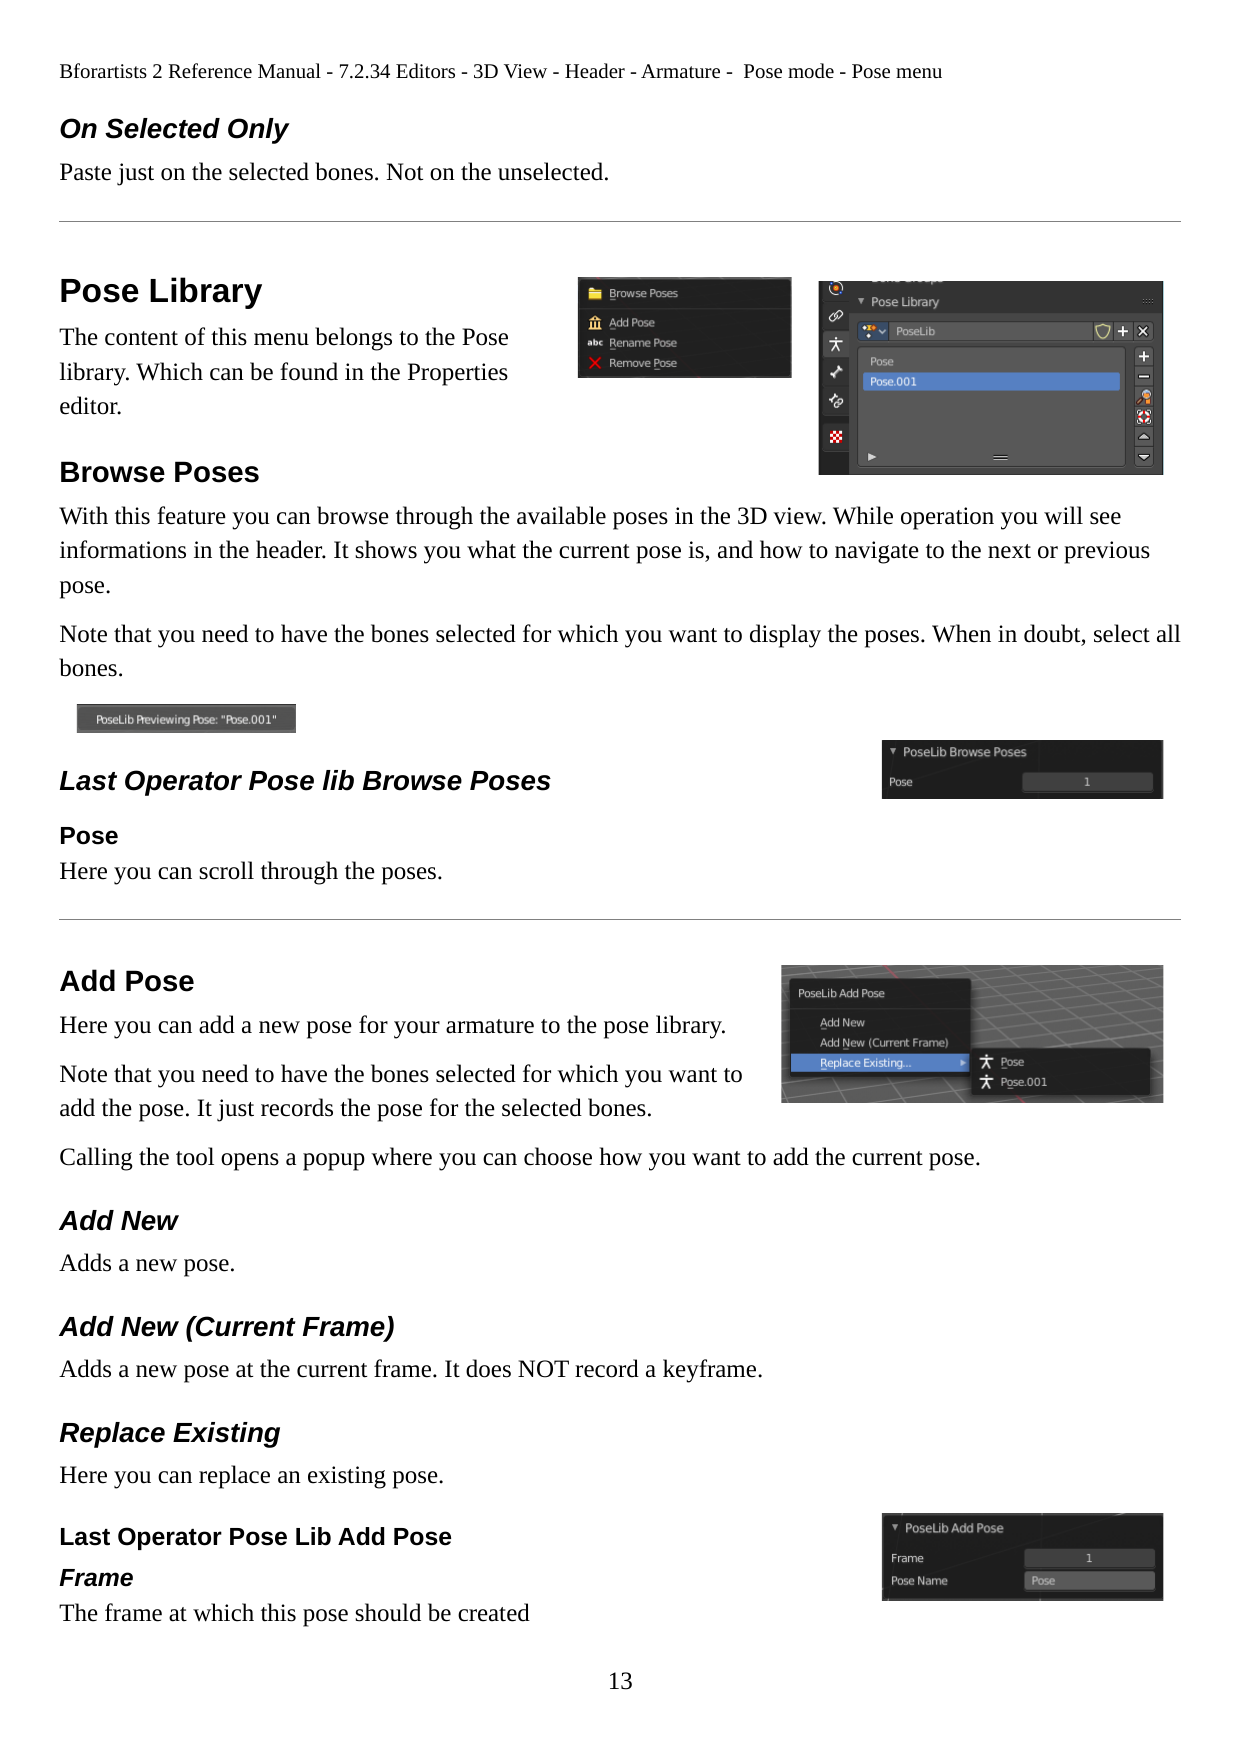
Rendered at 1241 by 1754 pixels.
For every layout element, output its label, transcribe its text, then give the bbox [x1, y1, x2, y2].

subtitle [1164, 1563, 1181, 1591]
picture [881, 740, 1164, 799]
subtitle Last Operator Pose lib Browse Poses [59, 764, 881, 796]
subtitle Add New [59, 1204, 1181, 1236]
text Here you can scroll through the poses. [59, 856, 1181, 884]
text Note that you need to have the bones selected for which you want to display the poses. When in doubt, select all bones. [59, 619, 1181, 682]
text Here you can replace an existing pose. [59, 1460, 1181, 1489]
subtitle Add New (Current Frame) [59, 1310, 1181, 1342]
picture [76, 704, 296, 733]
picture [881, 1513, 1164, 1601]
subtitle On Selected Only [59, 113, 1181, 144]
subtitle Frame [59, 1563, 881, 1591]
text Here you can add a new pose for your armature to the pose library. [59, 1010, 781, 1039]
subtitle Last Operator Pose Lib Add Pose [59, 1522, 881, 1550]
subtitle Pose Library [59, 271, 1181, 310]
text Calling the tool opens a popup where you can choose how you want to add the current pose. [59, 1142, 1181, 1171]
text Adds a new pose at the current frame. It does NOT record a keyframe. [59, 1354, 1181, 1383]
subtitle Add Pose [59, 964, 1181, 997]
text Paste just on the selected bones. Not on the unselected. [59, 157, 1181, 186]
subtitle Browse Poses [59, 455, 1181, 488]
subtitle Replace Existing [59, 1416, 1181, 1448]
picture [577, 277, 792, 378]
text Note that you need to have the bones selected for which you want to add the pose. It just records the pose for the selected bones. [59, 1059, 1181, 1122]
text The content of this menu belongs to the Pose library. Which can be found in the Properties editor. [59, 322, 818, 420]
text The frame at which this pose should be created [59, 1598, 1181, 1626]
picture [818, 281, 1164, 475]
subtitle Pose [59, 821, 1181, 849]
picture [781, 965, 1164, 1103]
text With this feature you can browse through the available poses in the 3D view. While operation you will see informations in the header. It shows you what the current pose is, and how to navigate to the next or previous pose. [59, 501, 1181, 599]
text Adds a new pose. [59, 1248, 1181, 1277]
